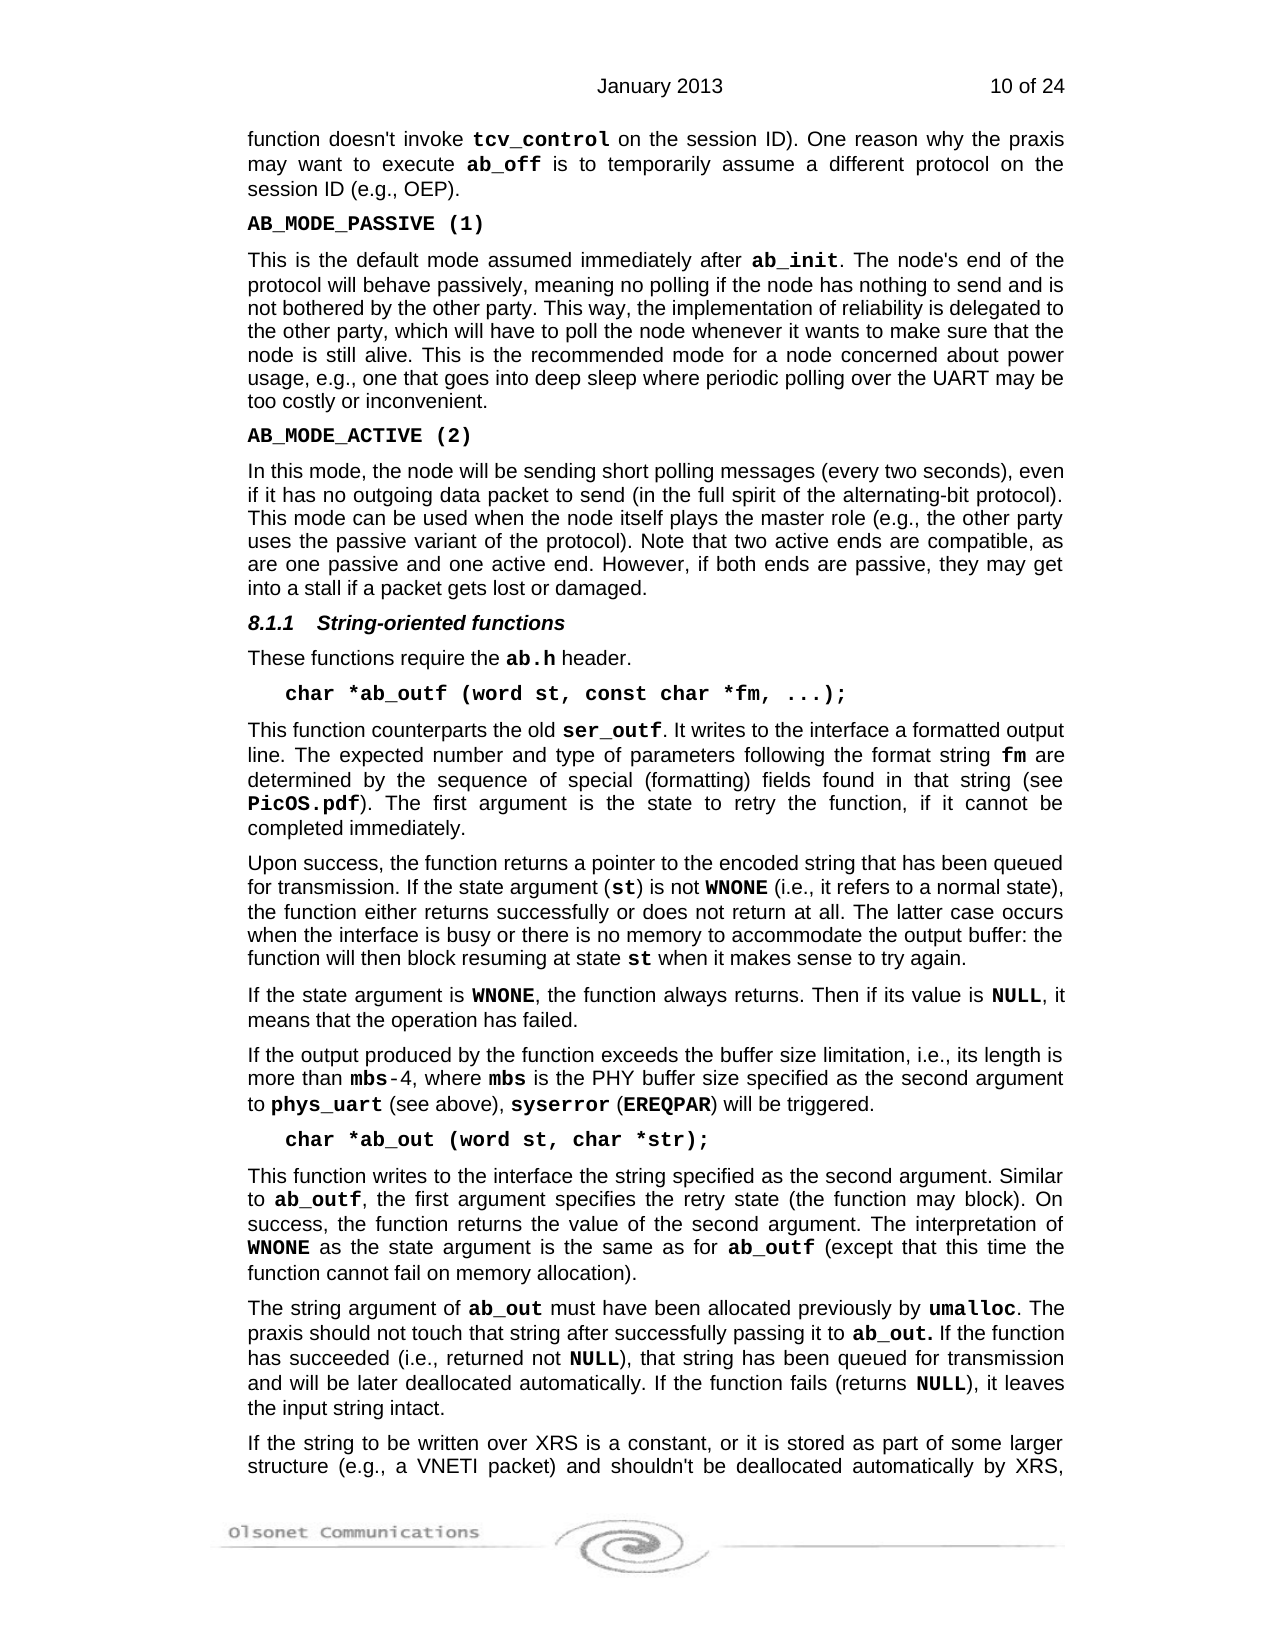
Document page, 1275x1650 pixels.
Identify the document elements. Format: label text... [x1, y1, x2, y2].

text function doesn't invoke tcv_control on the session ID). One reason why the praxis may want to execute ab_off is to temporarily assume a different protocol on the session ID (e.g., OEP). [247, 128, 1065, 201]
text This function counterparts the old ser_outf. It writes to the interface a formatted output line. The expected number and type of parameters following the format string fm are determined by the sequence of special (formatting) fields found in that string (see PicOS.pdf). The first argument is the state to retry the function, if it cannot be completed immediately. [247, 718, 1065, 840]
text If the string to be written over XRS is a constant, or it is stored as part of some larger structure (e.g., a VNETI packet) and shouldn't be deallocated automatically by XRS, [247, 1431, 1065, 1478]
text If the state argument is WNONE, the function always returns. Then if its value is NULL, it means that the operation has failed. [247, 984, 1065, 1032]
text These functions require the ab.h header. [247, 646, 1065, 671]
text This is the default mode assumed immediately after ab_init. The node's end of the protocol will behave passively, meaning no polling if the node has nothing to send and is not bothered by the other party. This way, the implementation of reliability is delegated to the other party, which will have to poll the node whenever it wants to make sure that the node is still alive. This is the recommended mode for a node concerned about power usage, e.g., one that goes into deep sleep where periodic polling over the UART may be too costly or inconvenient. [247, 248, 1065, 413]
text Upon success, the function returns a pointer to the encoded string that has been queued for transmission. If the state argument (st) is not WNONE (i.e., it refers to a normal state), the function either returns successfully or does not return at all. The latter case occurs when the interface is busy or there is no memory to accommodate the output buffer: the function will then block resuming at state st when it makes sense to try again. [247, 852, 1065, 972]
text AB_MODE_ACTIVE (2) [247, 424, 1065, 448]
text In this mode, the node will be sending short polling messages (every two seconds), even if it has no outgoing data packet to send (in the full spirit of the alternating-bit protocol). This mode can be used when the node itself plays the master role (e.g., the other party uses the passive variant of the protocol). Note that two active ends are compatible, as are one passive and one active end. However, if both ends are passive, they may get into a stall if a packet gets lost or damaged. [247, 460, 1065, 599]
text AB_MODE_PASSIVE (1) [247, 213, 1065, 237]
text char *ab_outf (word st, const char *fm, ...); [285, 683, 1065, 707]
text If the output produced by the function exceeds the buffer size limitation, i.e., its length is more than mbs-4, where mbs is the PHY buffer size specified as the second argument to phys_uart (see above), syserror (EREQPAR) will be triggered. [247, 1044, 1065, 1117]
subtitle String-oriented functions [248, 611, 1065, 634]
text This function writes to the interface the string specified as the second argument. Similar to ab_outf, the first argument specifies the retry state (the function may block). On success, the function returns the value of the second argument. The interpretation of WNONE as the state argument is the same as for ab_outf (except that this time the function cannot fail on memory allocation). [247, 1164, 1065, 1284]
picture [210, 1504, 1065, 1596]
text The string argument of ab_out must have been allocated previously by umalloc. The praxis should not touch that string after successfully passing it to ab_out. If the function has succeeded (i.e., returned not NULL), that string has been queued for transmission and will be later deallocated automatically. If the function fails (returns NULL), it leaves the input string intact. [247, 1296, 1065, 1420]
text char *ab_out (word st, char *str); [285, 1129, 1065, 1153]
